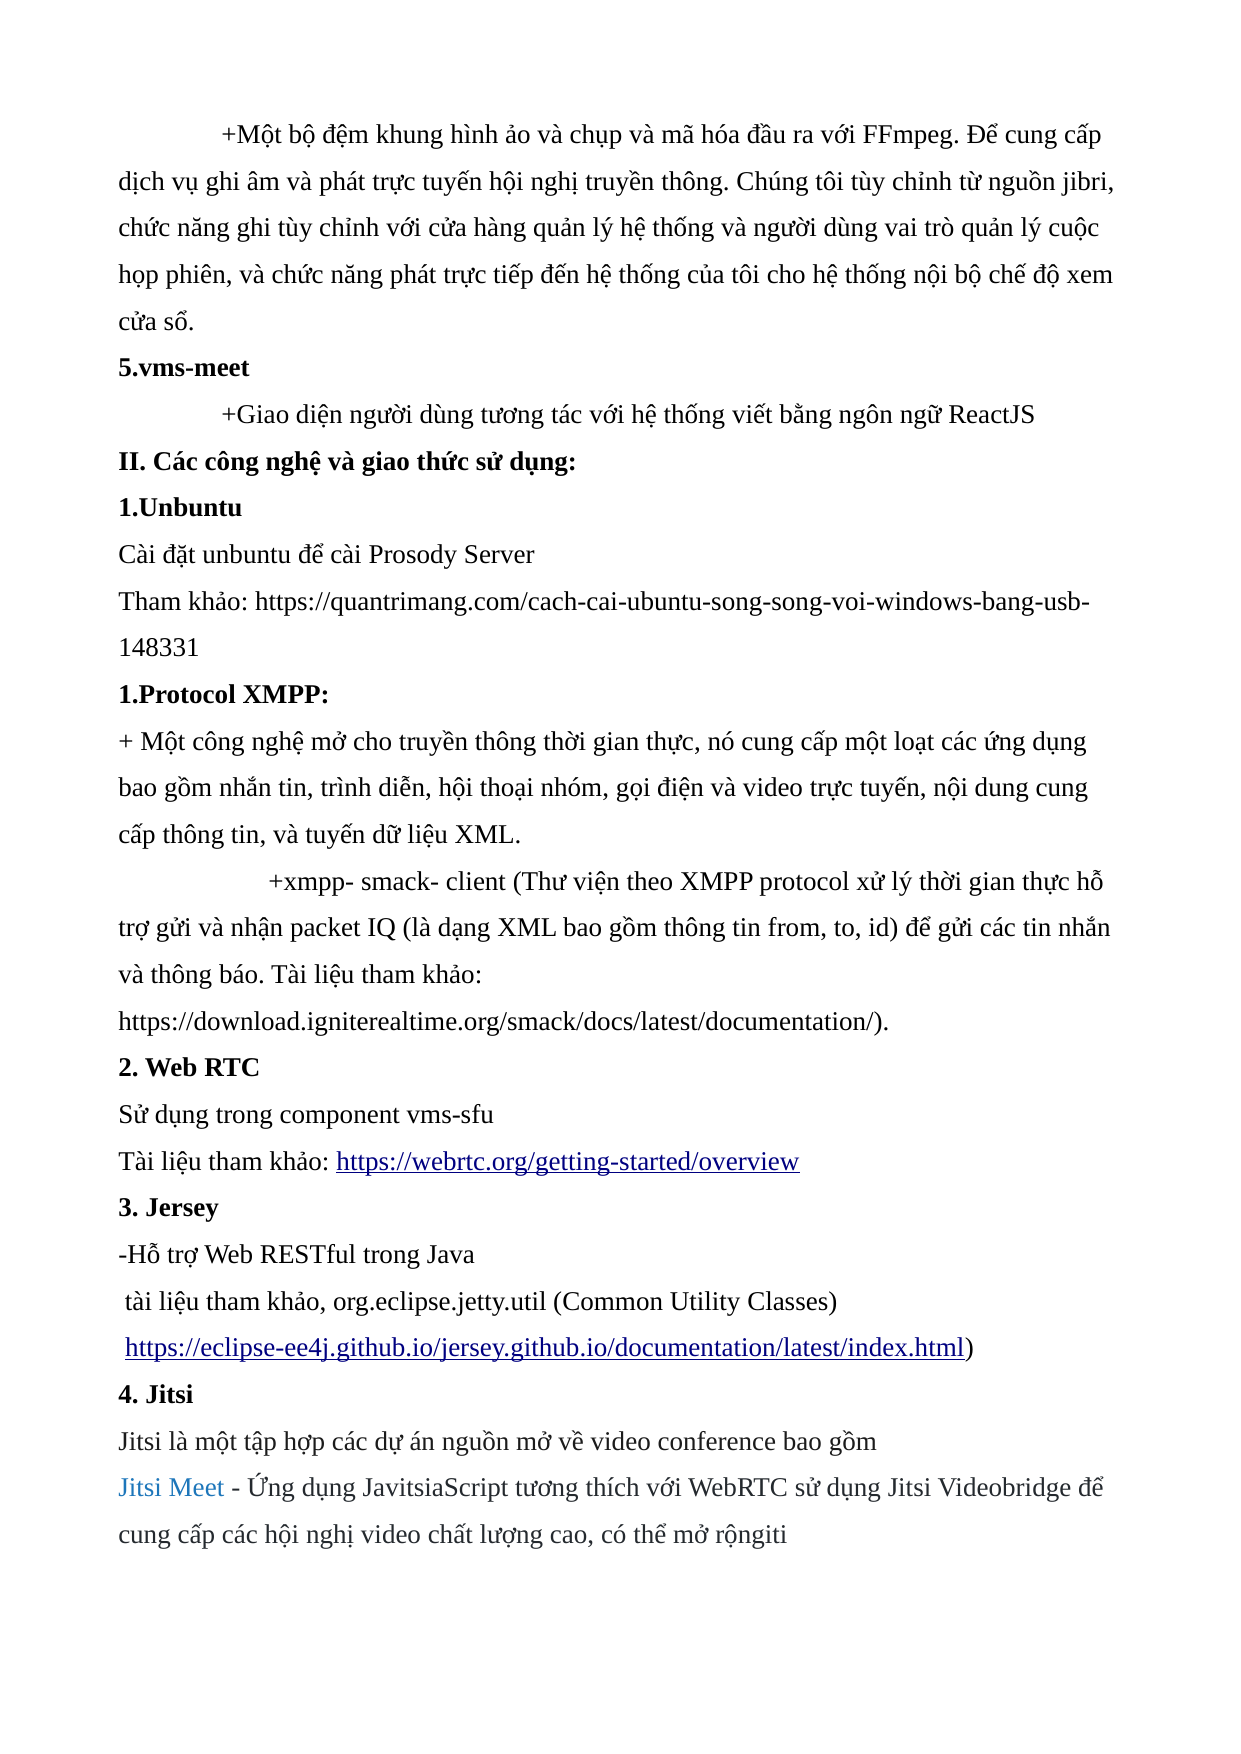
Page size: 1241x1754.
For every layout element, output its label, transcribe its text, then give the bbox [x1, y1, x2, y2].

text https://eclipse-ee4j.github.io/jersey.github.io/documentation/latest/index.html) [118, 1331, 1122, 1363]
text 1.Protocol XMPP: [118, 678, 1122, 709]
text Cài đặt unbuntu để cài Prosody Server [118, 538, 1122, 569]
text 3. Jersey [118, 1191, 1122, 1223]
text +Giao diện người dùng tương tác với hệ thống viết bằng ngôn ngữ ReactJS [118, 398, 1122, 429]
text tài liệu tham khảo, org.eclipse.jetty.util (Common Utility Classes) [118, 1285, 1122, 1316]
text -Hỗ trợ Web RESTful trong Java [118, 1238, 1122, 1269]
text Tài liệu tham khảo: https://webrtc.org/getting-started/overview [118, 1145, 1122, 1176]
text Sử dụng trong component vms-sfu [118, 1098, 1122, 1129]
text Jitsi là một tập hợp các dự án nguồn mở về video conference bao gồm [118, 1425, 1122, 1456]
text +xmpp- smack- client (Thư viện theo XMPP protocol xử lý thời gian thực hỗ trợ gửi và nhận packet IQ (là dạng XML bao gồm thông tin from, to, id) để gửi các tin nhắn và thông báo. Tài liệu tham khảo: https://download.igniterealtime.org/smack/docs/latest/documentation/). [118, 865, 1122, 1036]
text Jitsi Meet - Ứng dụng JavitsiaScript tương thích với WebRTC sử dụng Jitsi Videobridge để cung cấp các hội nghị video chất lượng cao, có thể mở rộngiti [118, 1471, 1122, 1549]
text +Một bộ đệm khung hình ảo và chụp và mã hóa đầu ra với FFmpeg. Để cung cấp dịch vụ ghi âm và phát trực tuyến hội nghị truyền thông. Chúng tôi tùy chỉnh từ nguồn jibri, chức năng ghi tùy chỉnh với cửa hàng quản lý hệ thống và người dùng vai trò quản lý cuộc họp phiên, và chức năng phát trực tiếp đến hệ thống của tôi cho hệ thống nội bộ chế độ xem cửa sổ. [118, 118, 1122, 336]
text 4. Jitsi [118, 1378, 1122, 1409]
text 2. Web RTC [118, 1051, 1122, 1083]
text II. Các công nghệ và giao thức sử dụng: [118, 445, 1122, 476]
text Tham khảo: https://quantrimang.com/cach-cai-ubuntu-song-song-voi-windows-bang-usb-148331 [118, 585, 1122, 663]
text 5.vms-meet [118, 351, 1122, 383]
text + Một công nghệ mở cho truyền thông thời gian thực, nó cung cấp một loạt các ứng dụng bao gồm nhắn tin, trình diễn, hội thoại nhóm, gọi điện và video trực tuyến, nội dung cung cấp thông tin, và tuyến dữ liệu XML. [118, 725, 1122, 849]
text 1.Unbuntu [118, 491, 1122, 523]
